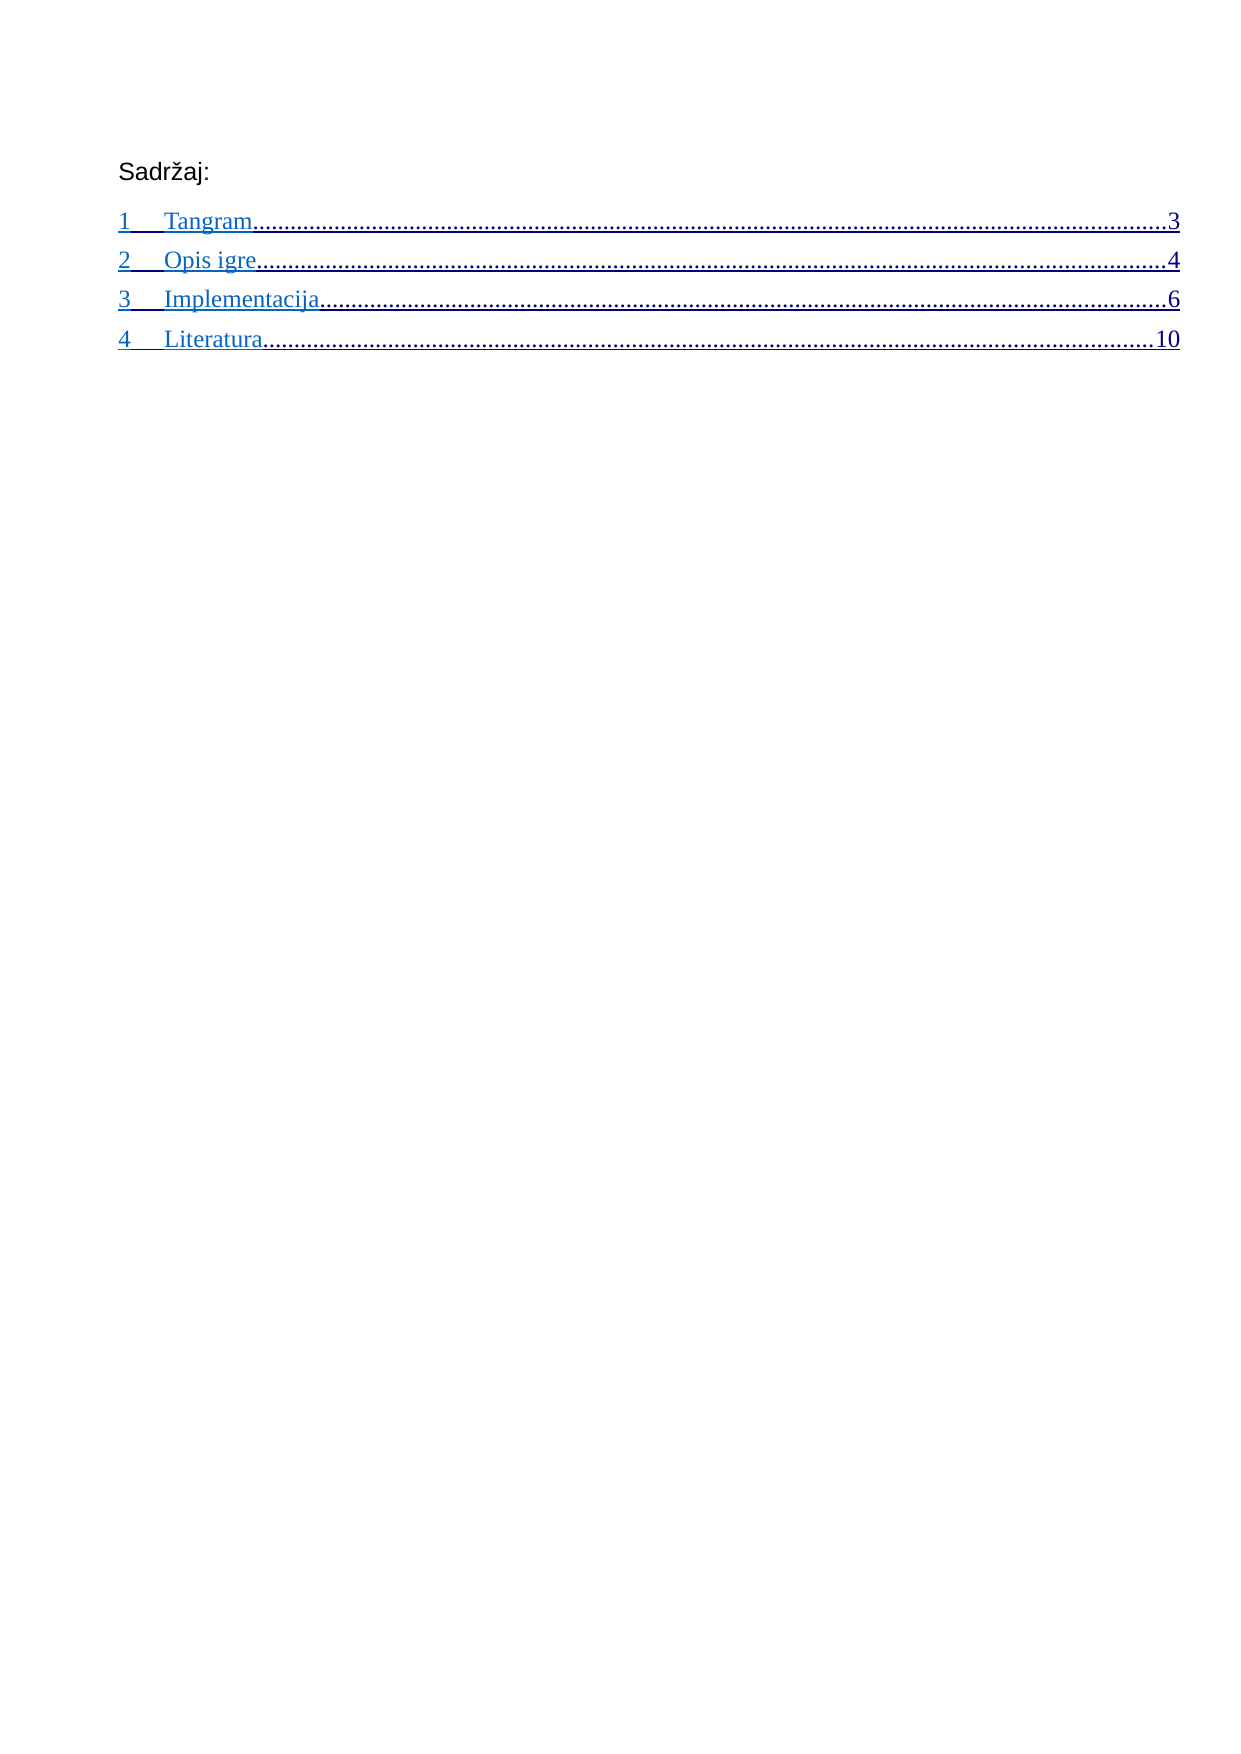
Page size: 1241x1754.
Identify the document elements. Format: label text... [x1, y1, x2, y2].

text Sadržaj: [118, 157, 1181, 186]
text 4 Literatura 10 [118, 324, 1181, 352]
text 3 Implementacija 6 [118, 284, 1181, 313]
text 1 Tangram 3 [118, 206, 1181, 235]
text 2 Opis igre 4 [118, 245, 1181, 274]
